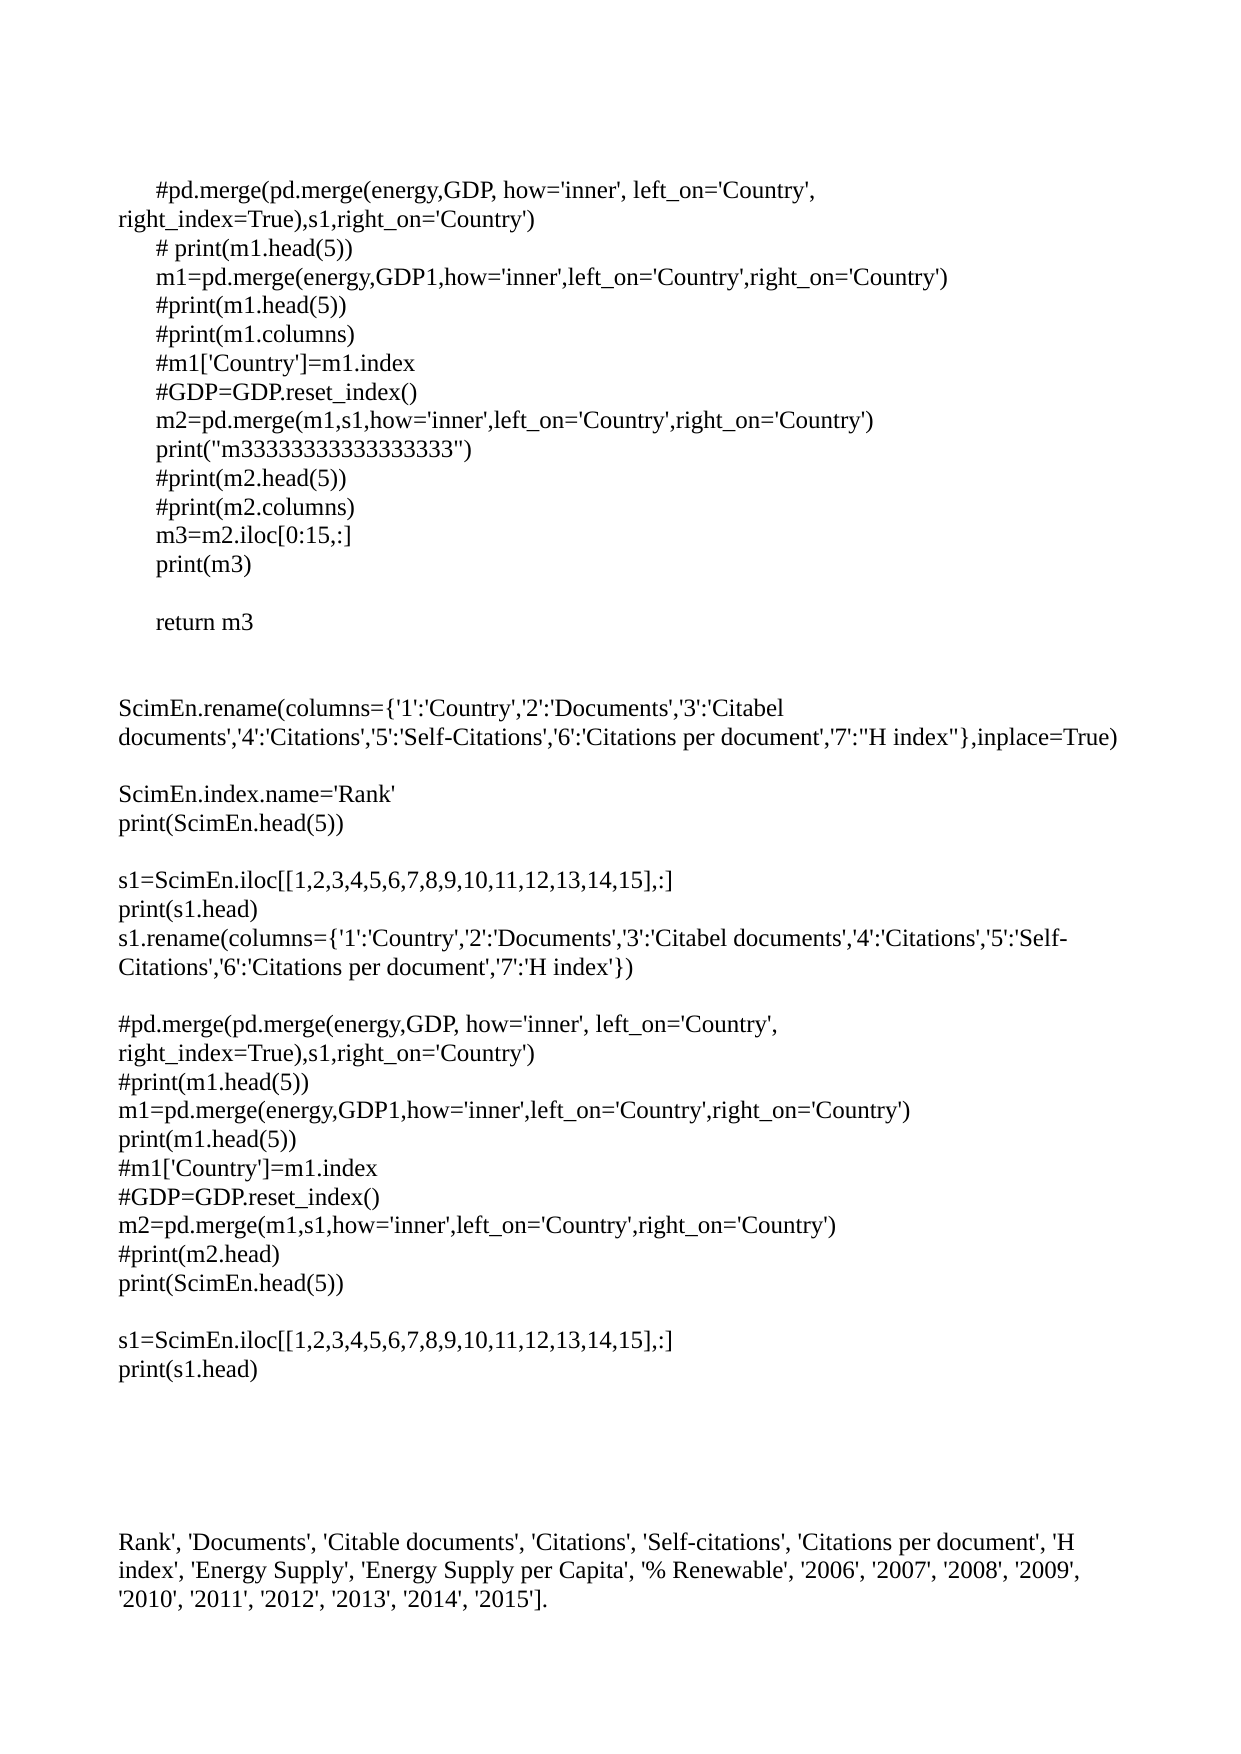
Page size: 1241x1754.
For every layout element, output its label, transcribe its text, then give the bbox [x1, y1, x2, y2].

text m2=pd.merge(m1,s1,how='inner',left_on='Country',right_on='Country') [118, 1211, 1122, 1239]
text m2=pd.merge(m1,s1,how='inner',left_on='Country',right_on='Country') [118, 406, 1122, 434]
text s1=ScimEn.iloc[[1,2,3,4,5,6,7,8,9,10,11,12,13,14,15],:] [118, 1326, 1122, 1354]
text m3=m2.iloc[0:15,:] [118, 521, 1122, 549]
text #pd.merge(pd.merge(energy,GDP, how='inner', left_on='Country', right_index=True),s1,right_on='Country') [118, 176, 1122, 233]
text Rank', 'Documents', 'Citable documents', 'Citations', 'Self-citations', 'Citations per document', 'H index', 'Energy Supply', 'Energy Supply per Capita', '% Renewable', '2006', '2007', '2008', '2009', '2010', '2011', '2012', '2013', '2014', '2015']. [118, 1527, 1122, 1613]
text #pd.merge(pd.merge(energy,GDP, how='inner', left_on='Country', right_index=True),s1,right_on='Country') [118, 1009, 1122, 1067]
text #print(m1.head(5)) [118, 1067, 1122, 1096]
text #print(m1.columns) [118, 319, 1122, 348]
text # print(m1.head(5)) [118, 233, 1122, 262]
text #GDP=GDP.reset_index() [118, 1182, 1122, 1211]
text #print(m2.columns) [118, 492, 1122, 521]
text #print(m2.head) [118, 1239, 1122, 1268]
text print(ScimEn.head(5)) [118, 1268, 1122, 1297]
text print(m1.head(5)) [118, 1124, 1122, 1153]
text #m1['Country']=m1.index [118, 348, 1122, 377]
text s1.rename(columns={'1':'Country','2':'Documents','3':'Citabel documents','4':'Citations','5':'Self-Citations','6':'Citations per document','7':'H index'}) [118, 923, 1122, 981]
text ScimEn.rename(columns={'1':'Country','2':'Documents','3':'Citabel documents','4':'Citations','5':'Self-Citations','6':'Citations per document','7':"H index"},inplace=True) [118, 693, 1122, 751]
text m1=pd.merge(energy,GDP1,how='inner',left_on='Country',right_on='Country') [118, 262, 1122, 291]
text return m3 [118, 607, 1122, 636]
text #print(m1.head(5)) [118, 291, 1122, 319]
text print(s1.head) [118, 1354, 1122, 1383]
text #print(m2.head(5)) [118, 463, 1122, 492]
text print("m33333333333333333") [118, 434, 1122, 463]
text #GDP=GDP.reset_index() [118, 377, 1122, 406]
text print(s1.head) [118, 894, 1122, 923]
text print(ScimEn.head(5)) [118, 808, 1122, 837]
text m1=pd.merge(energy,GDP1,how='inner',left_on='Country',right_on='Country') [118, 1096, 1122, 1124]
text ScimEn.index.name='Rank' [118, 779, 1122, 808]
text s1=ScimEn.iloc[[1,2,3,4,5,6,7,8,9,10,11,12,13,14,15],:] [118, 866, 1122, 894]
text #m1['Country']=m1.index [118, 1153, 1122, 1182]
text print(m3) [118, 549, 1122, 578]
